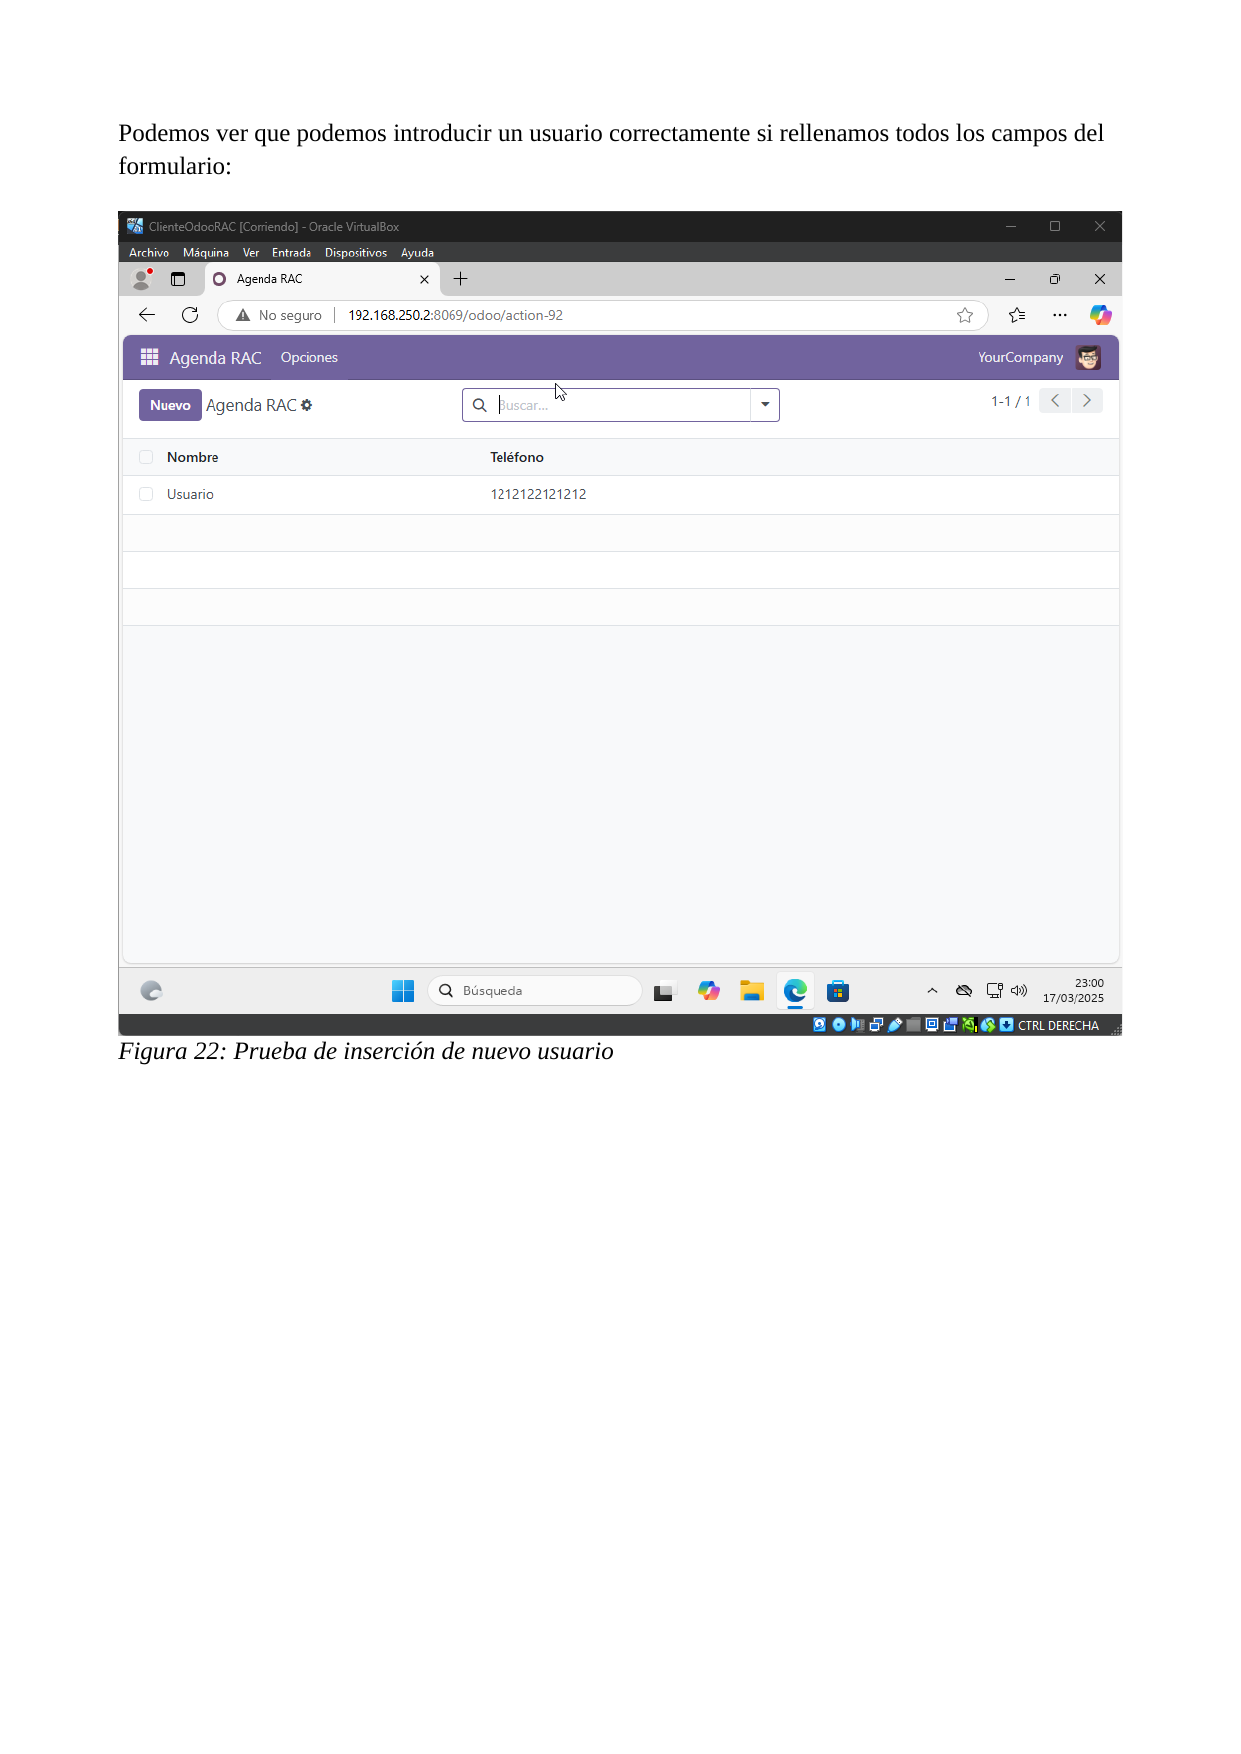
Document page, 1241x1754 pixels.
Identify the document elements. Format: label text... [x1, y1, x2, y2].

picture [118, 211, 1123, 1036]
text Podemos ver que podemos introducir un usuario correctamente si rellenamos todos los campos del formulario: [118, 118, 1122, 180]
text Figura 22: Prueba de inserción de nuevo usuario [118, 1036, 1122, 1065]
